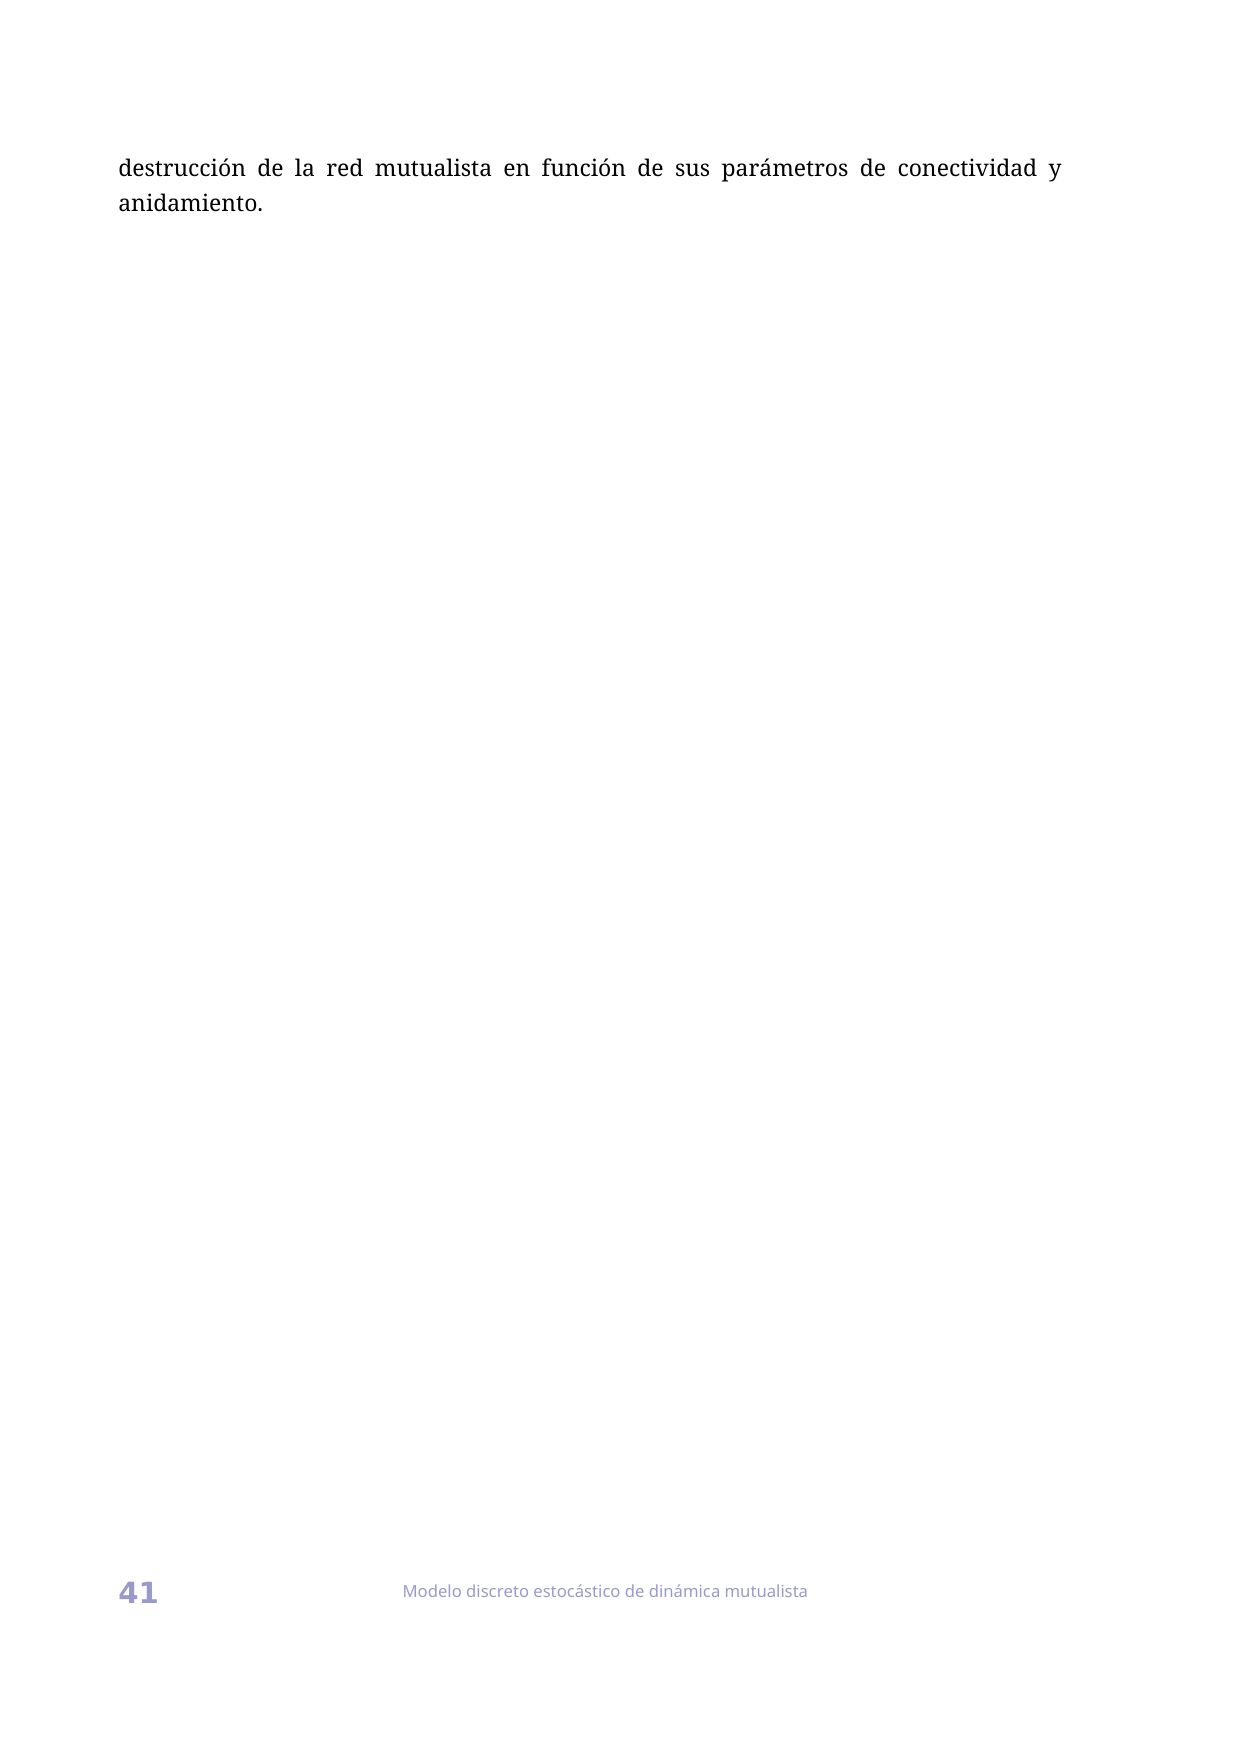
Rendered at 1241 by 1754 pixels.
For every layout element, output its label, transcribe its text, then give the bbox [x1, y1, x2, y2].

text destrucción de la red mutualista en función de sus parámetros de conectividad y anidamiento. [118, 148, 1063, 218]
